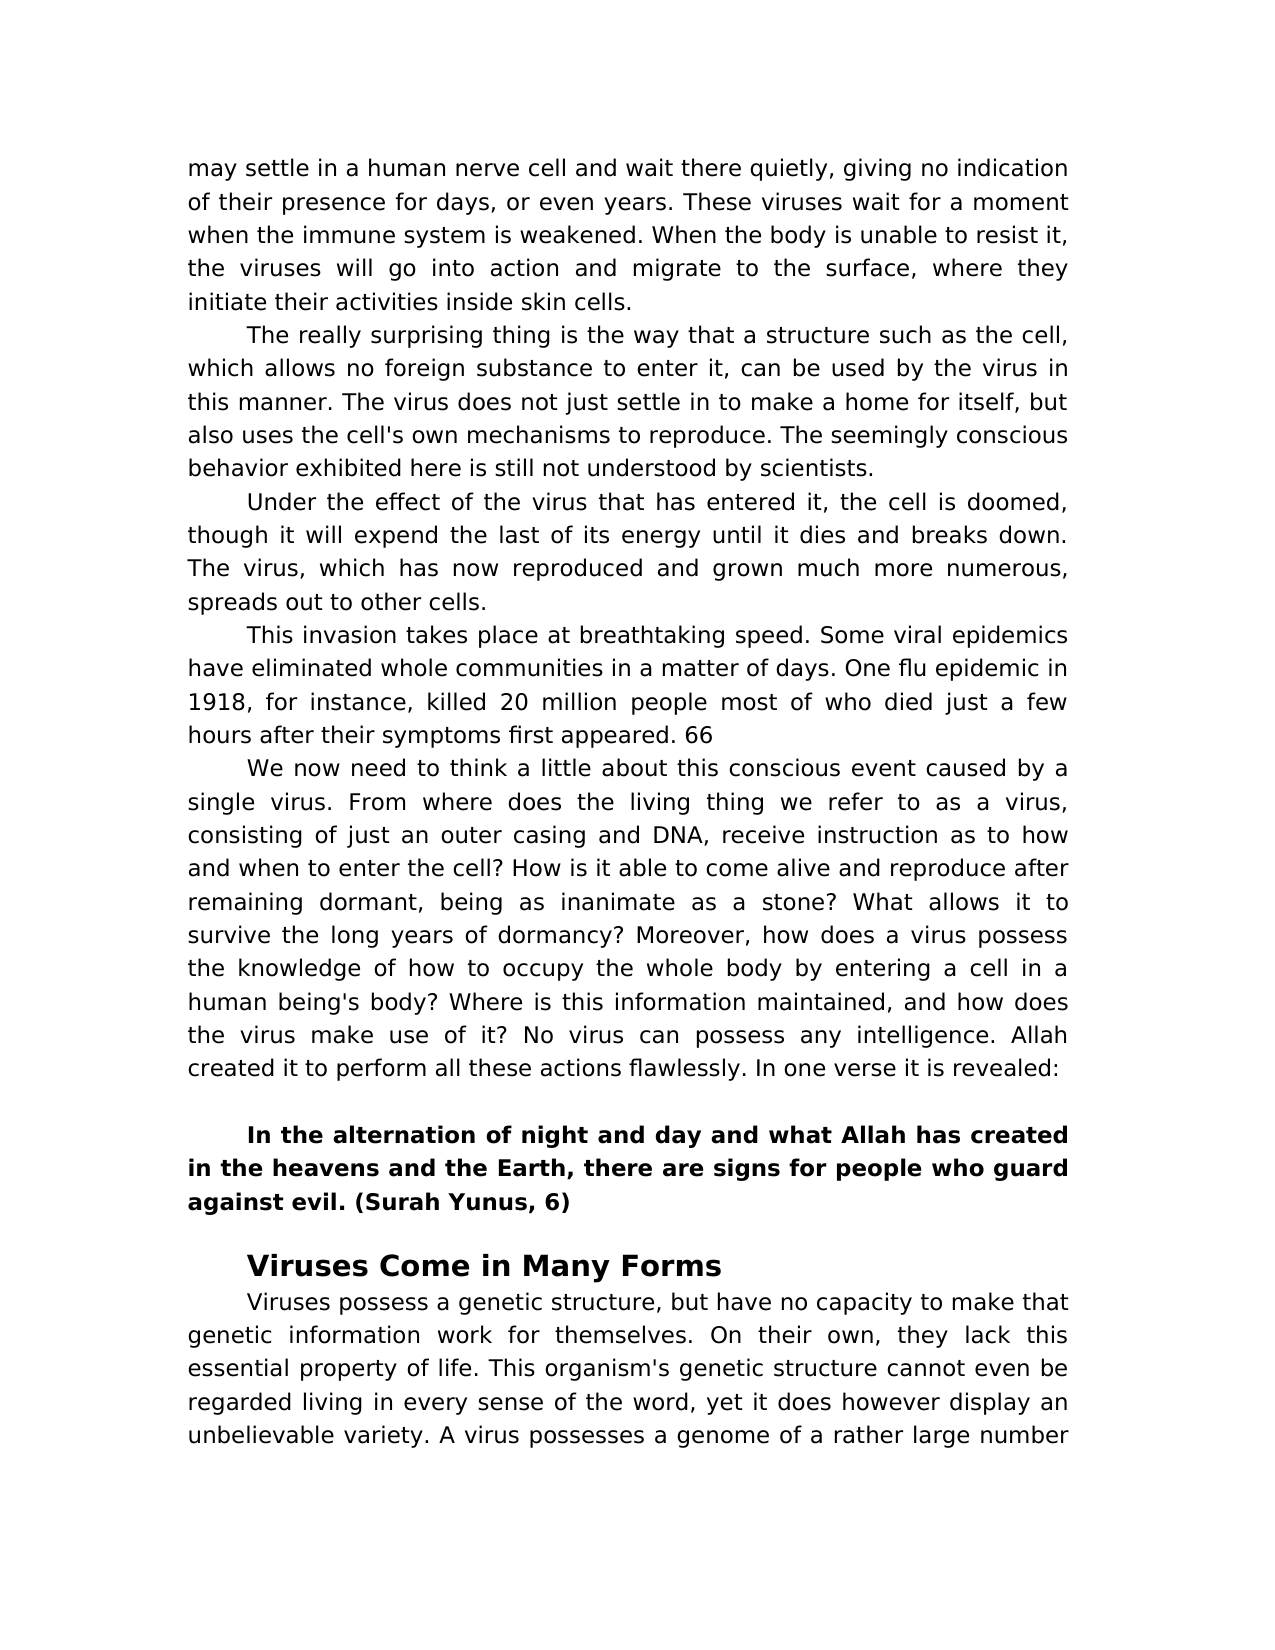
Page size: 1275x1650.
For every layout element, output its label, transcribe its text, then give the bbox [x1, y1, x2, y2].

text This invasion takes place at breathtaking speed. Some viral epidemics have eliminated whole communities in a matter of days. One flu epidemic in 1918, for instance, killed 20 million people most of who died just a few hours after their symptoms first appeared. 66 [187, 617, 1070, 750]
text The really surprising thing is the way that a structure such as the cell, which allows no foreign substance to enter it, can be used by the virus in this manner. The virus does not just settle in to make a home for itself, but also uses the cell's own mechanisms to reproduce. The seemingly conscious behavior exhibited here is still not understood by scientists. [187, 317, 1070, 483]
text We now need to think a little about this conscious event caused by a single virus. From where does the living thing we refer to as a virus, consisting of just an outer casing and DNA, receive instruction as to how and when to enter the cell? How is it able to come alive and reproduce after remaining dormant, being as inanimate as a stone? What allows it to survive the long years of dormancy? Moreover, how does a virus possess the knowledge of how to occupy the whole body by entering a cell in a human being's body? Where is this information maintained, and how does the virus make use of it? No virus can possess any intelligence. Allah created it to perform all these actions flawlessly. In one verse it is revealed: [187, 750, 1070, 1083]
text Under the effect of the virus that has entered it, the cell is doomed, though it will expend the last of its energy until it dies and breaks down. The virus, which has now reproduced and grown much more numerous, spreads out to other cells. [187, 483, 1070, 617]
text may settle in a human nerve cell and wait there quietly, giving no indication of their presence for days, or even years. These viruses wait for a moment when the immune system is weakened. When the body is unable to resist it, the viruses will go into action and migrate to the surface, where they initiate their activities inside skin cells. [187, 150, 1070, 317]
text In the alternation of night and day and what Allah has created in the heavens and the Earth, there are signs for people who guard against evil. (Surah Yunus, 6) [187, 1117, 1070, 1217]
text Viruses Come in Many Forms [187, 1250, 1070, 1283]
text Viruses possess a genetic structure, but have no capacity to make that genetic information work for themselves. On their own, they lack this essential property of life. This organism's genetic structure cannot even be regarded living in every sense of the word, yet it does however display an unbelievable variety. A virus possesses a genome of a rather large number [187, 1283, 1070, 1450]
